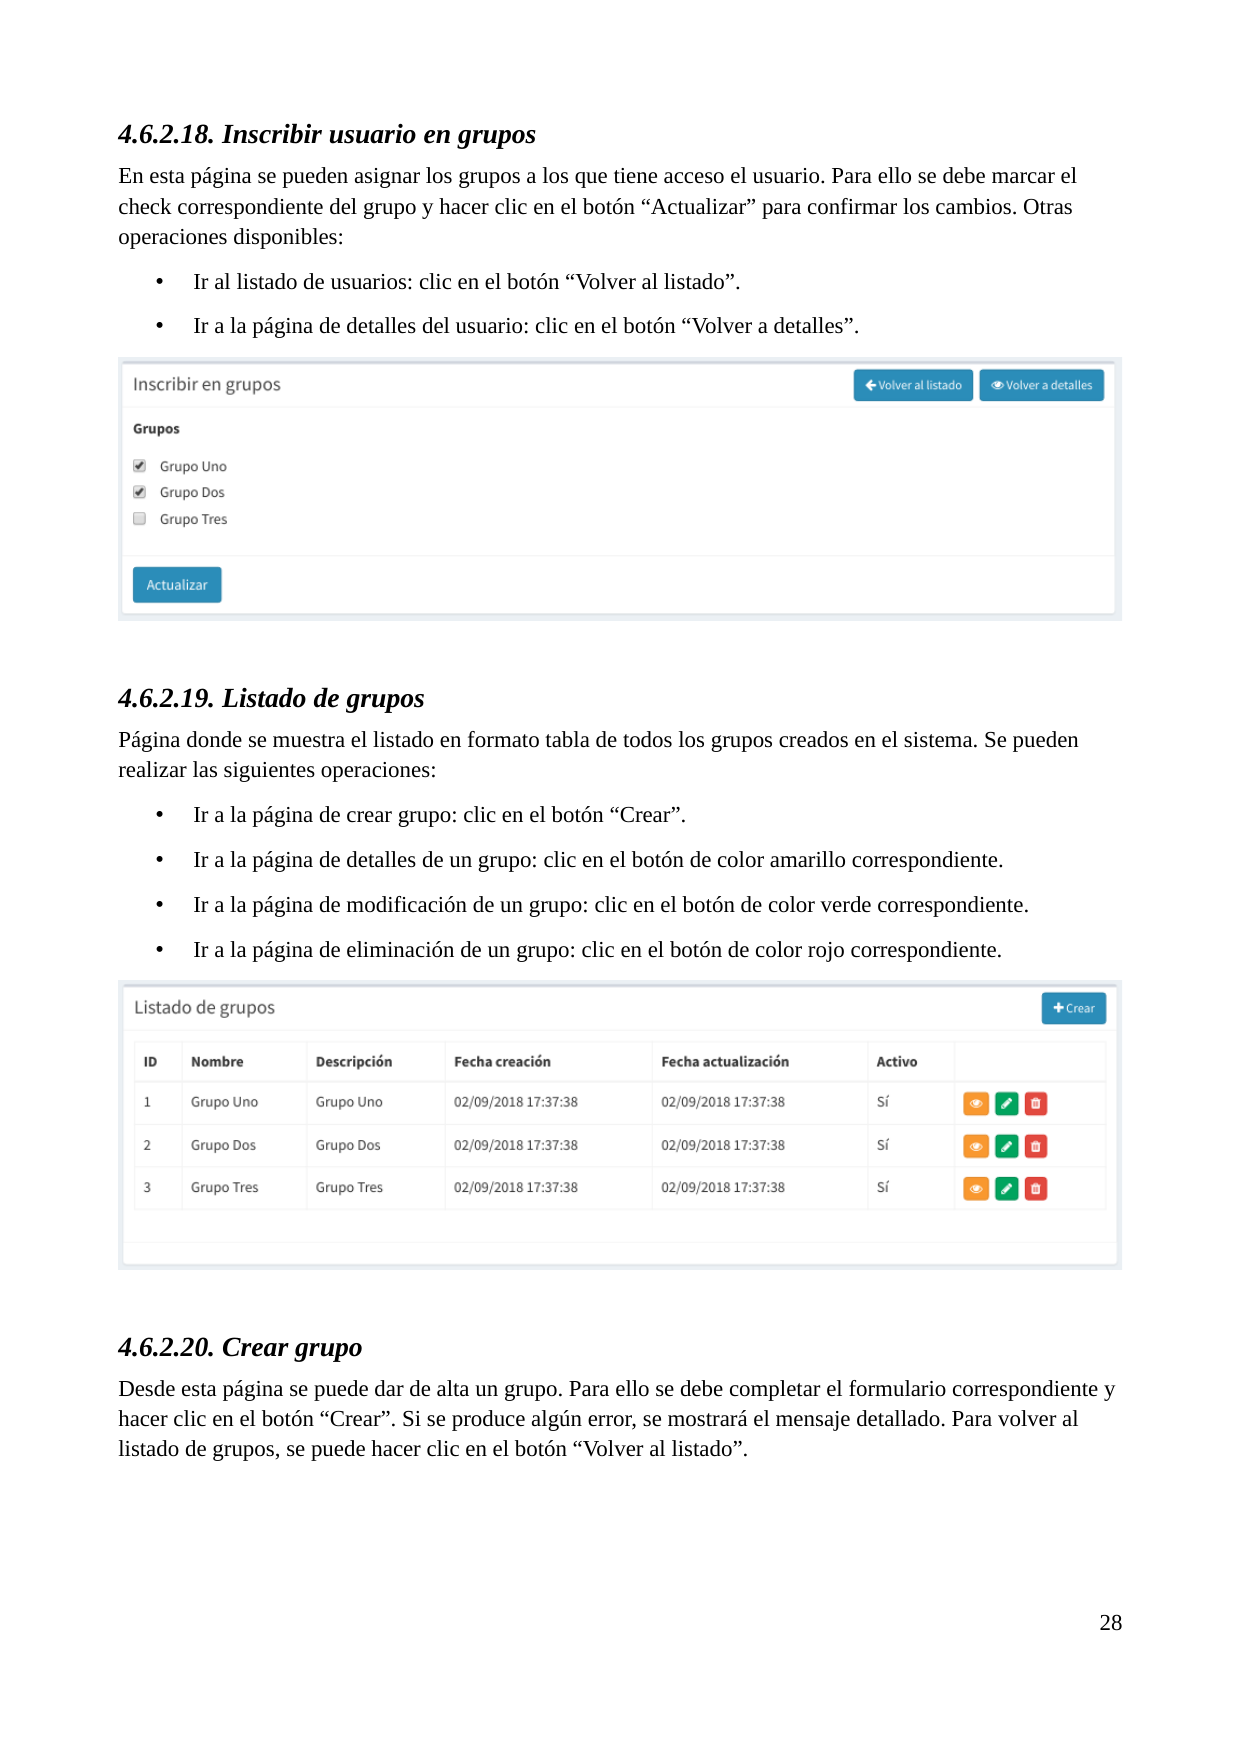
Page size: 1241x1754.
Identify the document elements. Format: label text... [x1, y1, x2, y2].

text En esta página se pueden asignar los grupos a los que tiene acceso el usuario. Para ello se debe marcar el check correspondiente del grupo y hacer clic en el botón “Actualizar” para confirmar los cambios. Otras operaciones disponibles: [118, 162, 1122, 249]
text Página donde se muestra el listado en formato tabla de todos los grupos creados en el sistema. Se pueden realizar las siguientes operaciones: [118, 726, 1122, 783]
picture [118, 980, 1123, 1270]
list Ir al listado de usuarios: clic en el botón “Volver al listado”. [156, 268, 1122, 294]
list Ir a la página de detalles de un grupo: clic en el botón de color amarillo correspondiente. [156, 846, 1122, 872]
picture [118, 357, 1123, 621]
list Ir a la página de crear grupo: clic en el botón “Crear”. [156, 801, 1122, 828]
text Desde esta página se puede dar de alta un grupo. Para ello se debe completar el formulario correspondiente y hacer clic en el botón “Crear”. Si se produce algún error, se mostrará el mensaje detallado. Para volver al listado de grupos, se puede hacer clic en el botón “Volver al listado”. [118, 1375, 1122, 1461]
subtitle 4.6.2.19. Listado de grupos [118, 682, 1122, 714]
subtitle 4.6.2.20. Crear grupo [118, 1330, 1122, 1362]
subtitle 4.6.2.18. Inscribir usuario en grupos [118, 118, 1122, 150]
list Ir a la página de eliminación de un grupo: clic en el botón de color rojo correspondiente. [156, 936, 1122, 962]
list Ir a la página de detalles del usuario: clic en el botón “Volver a detalles”. [156, 312, 1122, 339]
list Ir a la página de modificación de un grupo: clic en el botón de color verde correspondiente. [156, 891, 1122, 917]
